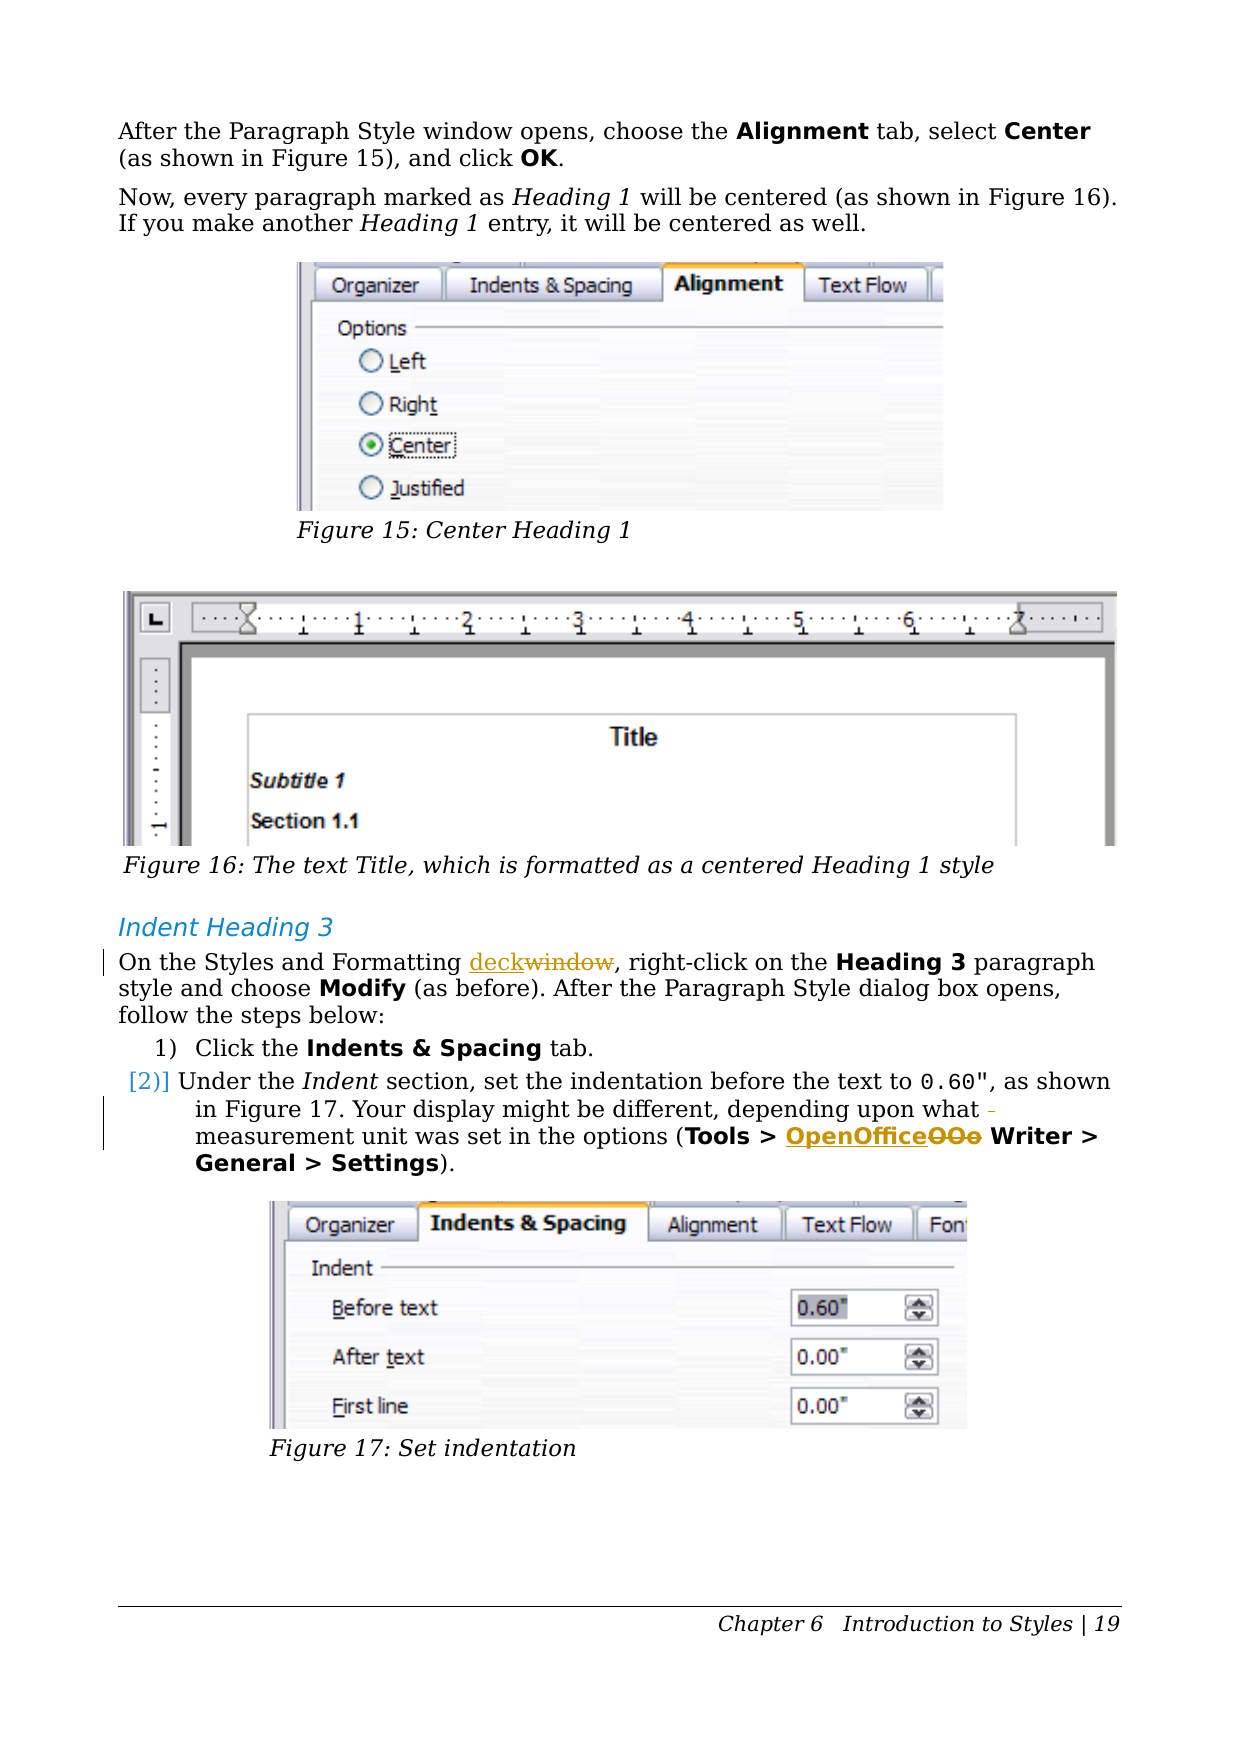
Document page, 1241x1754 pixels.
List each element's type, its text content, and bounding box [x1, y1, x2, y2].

text Figure 15: Center Heading 1 [297, 517, 943, 544]
text After the Paragraph Style window opens, choose the Alignment tab, select Center (as shown in Figure 15), and click OK. [118, 118, 1122, 171]
picture [296, 262, 944, 511]
list Click the Indents & Spacing tab. [177, 1035, 1122, 1062]
list On the Styles and Formatting deck, right-click on the Heading 3 paragraph style and choose Modify (as before). After the Paragraph Style dialog box opens, follow the steps below: [118, 949, 1122, 1029]
text Now, every paragraph marked as Heading 1 will be centered (as shown in Figure 16). If you make another Heading 1 entry, it will be centered as well. [118, 184, 1122, 237]
picture [123, 591, 1117, 846]
text Figure 16: The text Title, which is formatted as a centered Heading 1 style [123, 852, 1117, 879]
list Under the Indent section, set the indentation before the text to 0.60", as shown in Figure 17. Your display might be different, depending upon what measurement unit was set in the options (Tools > OpenOffice Writer > General > Settings). [177, 1068, 1122, 1176]
subtitle Indent Heading 3 [118, 913, 1122, 942]
picture [269, 1201, 968, 1429]
text Figure 17: Set indentation [269, 1436, 971, 1462]
